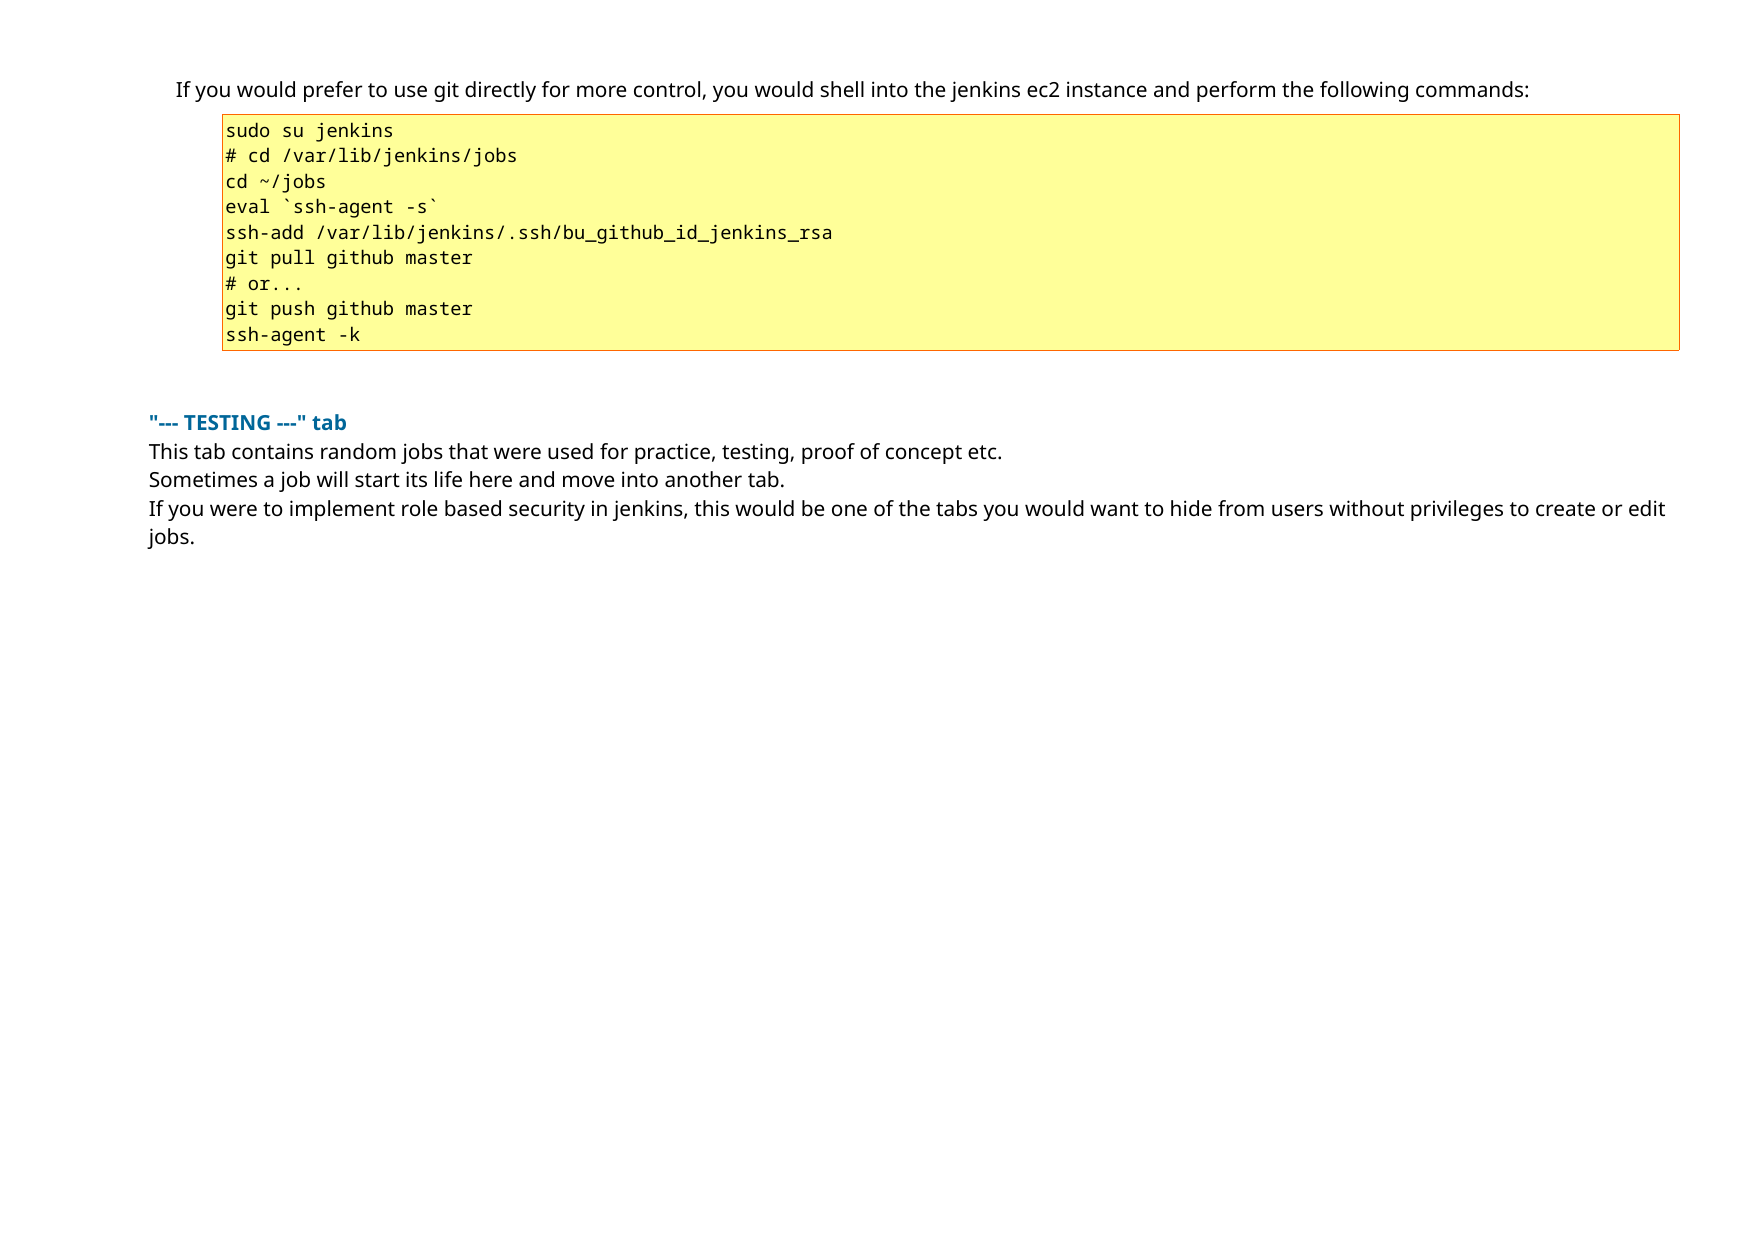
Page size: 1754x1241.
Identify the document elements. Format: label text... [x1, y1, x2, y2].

text sudo su jenkins # cd /var/lib/jenkins/jobs cd ~/jobs eval `ssh-agent -s` ssh-add /var/lib/jenkins/.ssh/bu_github_id_jenkins_rsa git pull github master # or... git push github master ssh-agent -k [223, 115, 1679, 350]
text This tab contains random jobs that were used for practice, testing, proof of concept etc. Sometimes a job will start its life here and move into another tab. If you were to implement role based security in jenkins, this would be one of the tabs you would want to hide from users without privileges to create or edit jobs. [148, 437, 1679, 551]
text If you would prefer to use git directly for more control, you would shell into the jenkins ec2 instance and perform the following commands: [176, 75, 1679, 103]
text "--- TESTING ---" tab [148, 408, 1679, 437]
